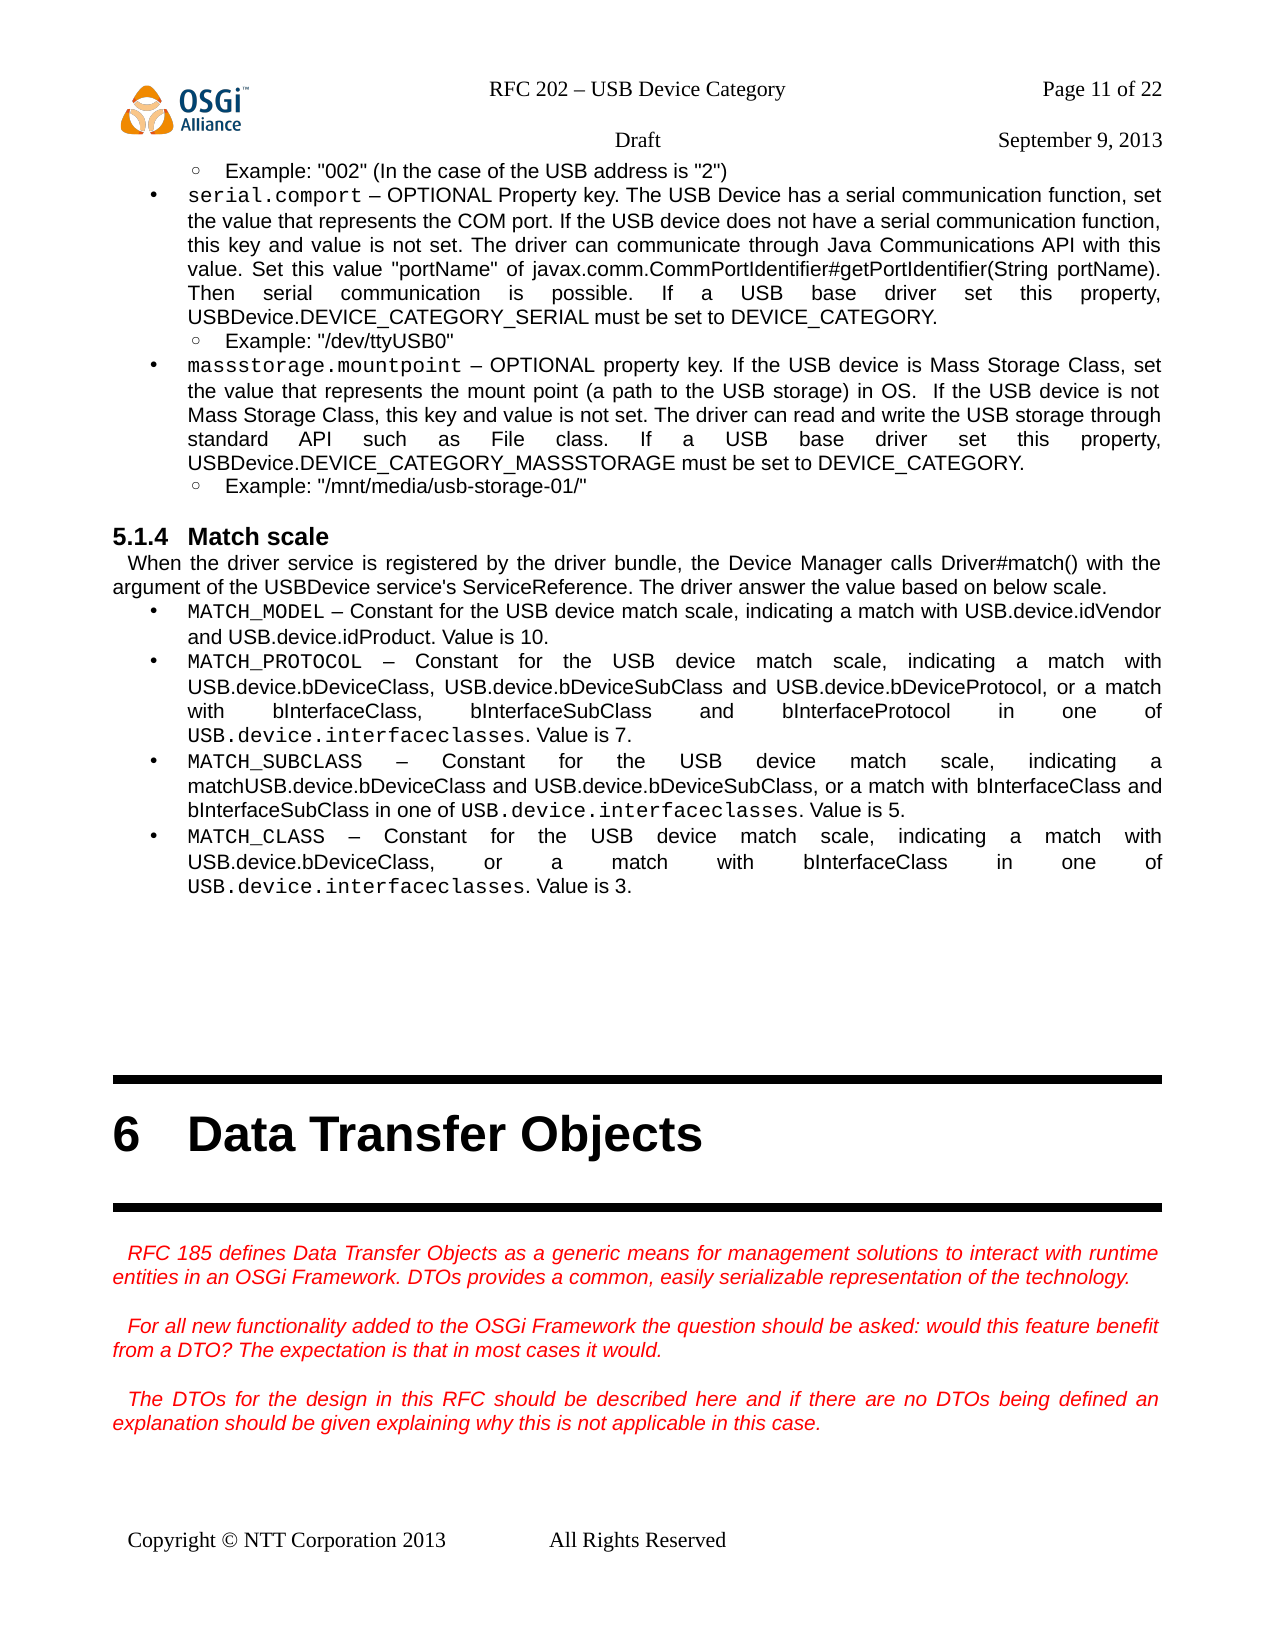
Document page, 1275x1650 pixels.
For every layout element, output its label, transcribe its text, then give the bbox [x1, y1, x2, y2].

text For all new functionality added to the OSGi Framework the question should be asked: would this feature benefit from a DTO? The expectation is that in most cases it would. [112, 1314, 1162, 1362]
text The DTOs for the design in this RFC should be described here and if there are no DTOs being defined an explanation should be given explaining why this is not applicable in this case. [112, 1387, 1162, 1435]
picture [113, 78, 257, 142]
list MATCH_CLASS – Constant for the USB device match scale, indicating a match with USB.device.bDeviceClass, or a match with bInterfaceClass in one of USB.device.interfaceclasses. Value is 3. [150, 824, 1162, 900]
subtitle Data Transfer Objects [112, 1076, 1162, 1212]
text RFC 185 defines Data Transfer Objects as a generic means for management solutions to interact with runtime entities in an OSGi Framework. DTOs provides a common, easily serializable representation of the technology. [112, 1241, 1162, 1289]
subtitle Match scale [112, 522, 1162, 551]
list Example: "/dev/ttyUSB0" [187, 329, 1162, 353]
list massstorage.mountpoint – OPTIONAL property key. If the USB device is Mass Storage Class, set the value that represents the mount point (a path to the USB storage) in OS. If the USB device is not Mass Storage Class, this key and value is not set. The driver can read and write the USB storage through standard API such as File class. If a USB base driver set this property, USBDevice.DEVICE_CATEGORY_MASSSTORAGE must be set to DEVICE_CATEGORY. [150, 353, 1162, 474]
list serial.comport – OPTIONAL Property key. The USB Device has a serial communication function, set the value that represents the COM port. If the USB device does not have a serial communication function, this key and value is not set. The driver can communicate through Java Communications API with this value. Set this value "portName" of javax.comm.CommPortIdentifier#getPortIdentifier(String portName). Then serial communication is possible. If a USB base driver set this property, USBDevice.DEVICE_CATEGORY_SERIAL must be set to DEVICE_CATEGORY. [150, 183, 1162, 329]
list Example: "002" (In the case of the USB address is "2") [187, 159, 1162, 183]
list MATCH_SUBCLASS – Constant for the USB device match scale, indicating a matchUSB.device.bDeviceClass and USB.device.bDeviceSubClass, or a match with bInterfaceClass and bInterfaceSubClass in one of USB.device.interfaceclasses. Value is 5. [150, 748, 1162, 824]
text When the driver service is registered by the driver bundle, the Device Manager calls Driver#match() with the argument of the USBDevice service's ServiceReference. The driver answer the value based on below scale. [112, 551, 1162, 599]
list MATCH_PROTOCOL – Constant for the USB device match scale, indicating a match with USB.device.bDeviceClass, USB.device.bDeviceSubClass and USB.device.bDeviceProtocol, or a match with bInterfaceClass, bInterfaceSubClass and bInterfaceProtocol in one of USB.device.interfaceclasses. Value is 7. [150, 649, 1162, 748]
list Example: "/mnt/media/usb-storage-01/" [187, 474, 1162, 498]
list MATCH_MODEL – Constant for the USB device match scale, indicating a match with USB.device.idVendor and USB.device.idProduct. Value is 10. [150, 599, 1162, 649]
